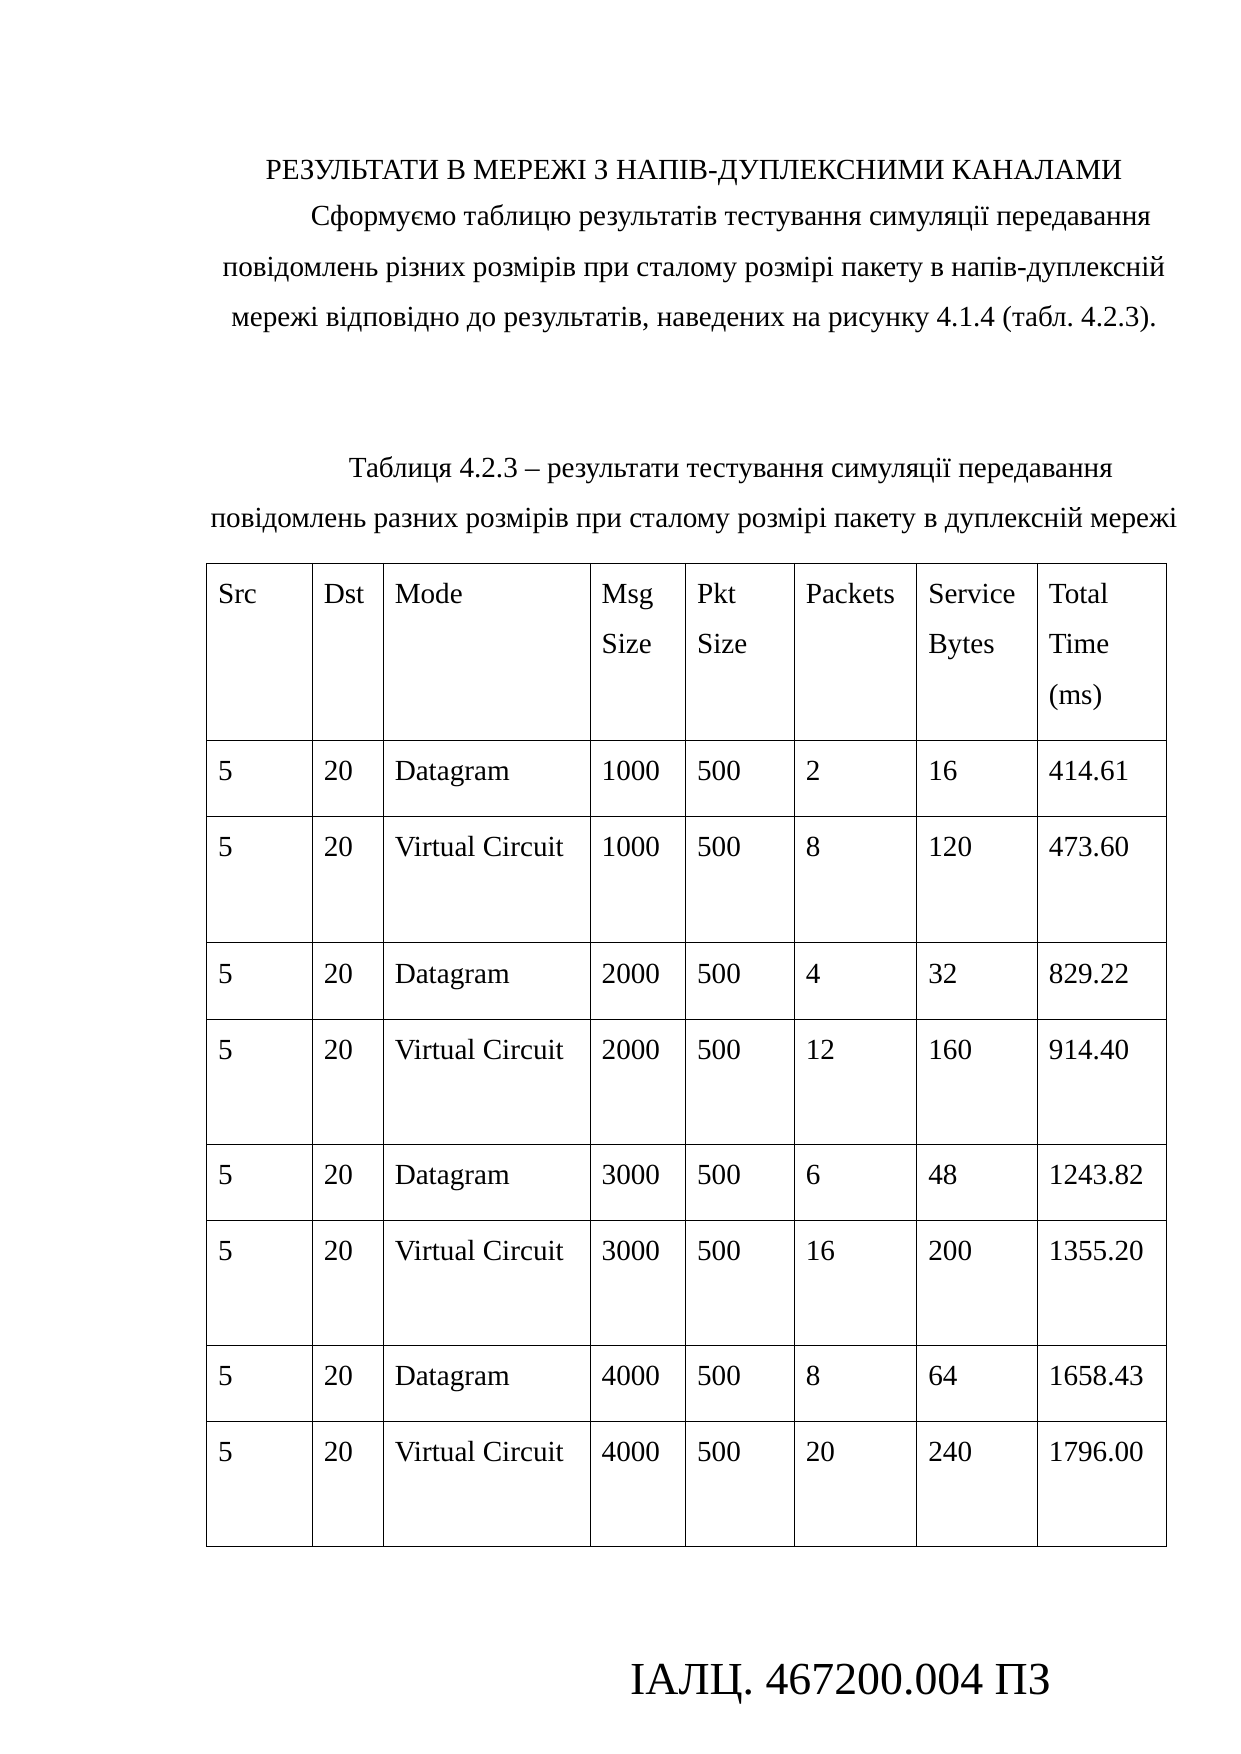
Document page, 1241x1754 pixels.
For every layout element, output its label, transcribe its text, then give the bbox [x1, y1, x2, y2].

table_cell 4000 [591, 1346, 685, 1421]
table_header Total Time (ms) [1038, 564, 1166, 740]
table_cell 120 [917, 817, 1037, 942]
table_cell 48 [917, 1145, 1037, 1220]
text Сформуємо таблицю результатів тестування симуляції передавання повідомлень різних розмірів при сталому розмірі пакету в напів-дуплексній мережі відповідно до результатів, наведених на рисунку 4.1.4 (табл. 4.2.3). [207, 198, 1181, 333]
text Таблиця 4.2.3 – результати тестування симуляції передавання повідомлень разних розмірів при сталому розмірі пакету в дуплексній мережі [207, 450, 1181, 533]
table_cell 414.61 [1038, 741, 1166, 816]
table_cell 5 [207, 741, 312, 816]
table_header Packets [795, 564, 916, 740]
table_header Src [207, 564, 312, 740]
table_header Service Bytes [917, 564, 1037, 740]
table_cell 500 [686, 817, 794, 942]
table_cell 20 [313, 1020, 383, 1143]
table_cell 914.40 [1038, 1020, 1166, 1143]
subtitle РЕЗУЛЬТАТИ В МЕРЕЖІ З НАПІВ-ДУПЛЕКСНИМИ КАНАЛАМИ [207, 152, 1181, 186]
table_cell 20 [313, 943, 383, 1018]
table_cell 500 [686, 1221, 794, 1345]
table_cell 20 [313, 817, 383, 942]
table_cell 4 [795, 943, 916, 1018]
table_cell 5 [207, 1145, 312, 1220]
table_cell 500 [686, 943, 794, 1018]
table_cell Datagram [384, 943, 590, 1018]
table_cell 8 [795, 817, 916, 942]
table_cell 5 [207, 1020, 312, 1143]
table_cell 240 [917, 1422, 1037, 1546]
table_cell 1658.43 [1038, 1346, 1166, 1421]
table_cell 5 [207, 943, 312, 1018]
table_cell 5 [207, 817, 312, 942]
table_cell 16 [917, 741, 1037, 816]
table_cell 5 [207, 1221, 312, 1345]
table_cell Virtual Circuit [384, 1020, 590, 1143]
table_cell 20 [795, 1422, 916, 1546]
table_cell 2 [795, 741, 916, 816]
table_cell 20 [313, 1221, 383, 1345]
table_cell Virtual Circuit [384, 1221, 590, 1345]
table_cell Datagram [384, 1346, 590, 1421]
table_cell 1000 [591, 741, 685, 816]
table_cell 200 [917, 1221, 1037, 1345]
table_cell 2000 [591, 1020, 685, 1143]
table_cell 32 [917, 943, 1037, 1018]
table_cell 500 [686, 1346, 794, 1421]
table_cell 1796.00 [1038, 1422, 1166, 1546]
table_cell 160 [917, 1020, 1037, 1143]
table_header Mode [384, 564, 590, 740]
table_cell 5 [207, 1346, 312, 1421]
table_cell 6 [795, 1145, 916, 1220]
table_cell 12 [795, 1020, 916, 1143]
table_header Pkt Size [686, 564, 794, 740]
table_header Msg Size [591, 564, 685, 740]
table_cell 829.22 [1038, 943, 1166, 1018]
table_cell 8 [795, 1346, 916, 1421]
table_cell 2000 [591, 943, 685, 1018]
table_cell 500 [686, 1145, 794, 1220]
table_cell 16 [795, 1221, 916, 1345]
table_cell 4000 [591, 1422, 685, 1546]
table_cell 500 [686, 1020, 794, 1143]
table_cell 20 [313, 741, 383, 816]
table_cell 5 [207, 1422, 312, 1546]
table_cell 3000 [591, 1221, 685, 1345]
table_cell Datagram [384, 741, 590, 816]
table_cell 20 [313, 1145, 383, 1220]
table_cell 500 [686, 741, 794, 816]
table_cell 64 [917, 1346, 1037, 1421]
table_cell 20 [313, 1422, 383, 1546]
table_cell 473.60 [1038, 817, 1166, 942]
table_header Dst [313, 564, 383, 740]
table_cell 1000 [591, 817, 685, 942]
table_cell Virtual Circuit [384, 1422, 590, 1546]
table_cell 1355.20 [1038, 1221, 1166, 1345]
table_cell Datagram [384, 1145, 590, 1220]
table_cell 500 [686, 1422, 794, 1546]
table_cell 20 [313, 1346, 383, 1421]
table_cell 1243.82 [1038, 1145, 1166, 1220]
table_cell 3000 [591, 1145, 685, 1220]
table_cell Virtual Circuit [384, 817, 590, 942]
